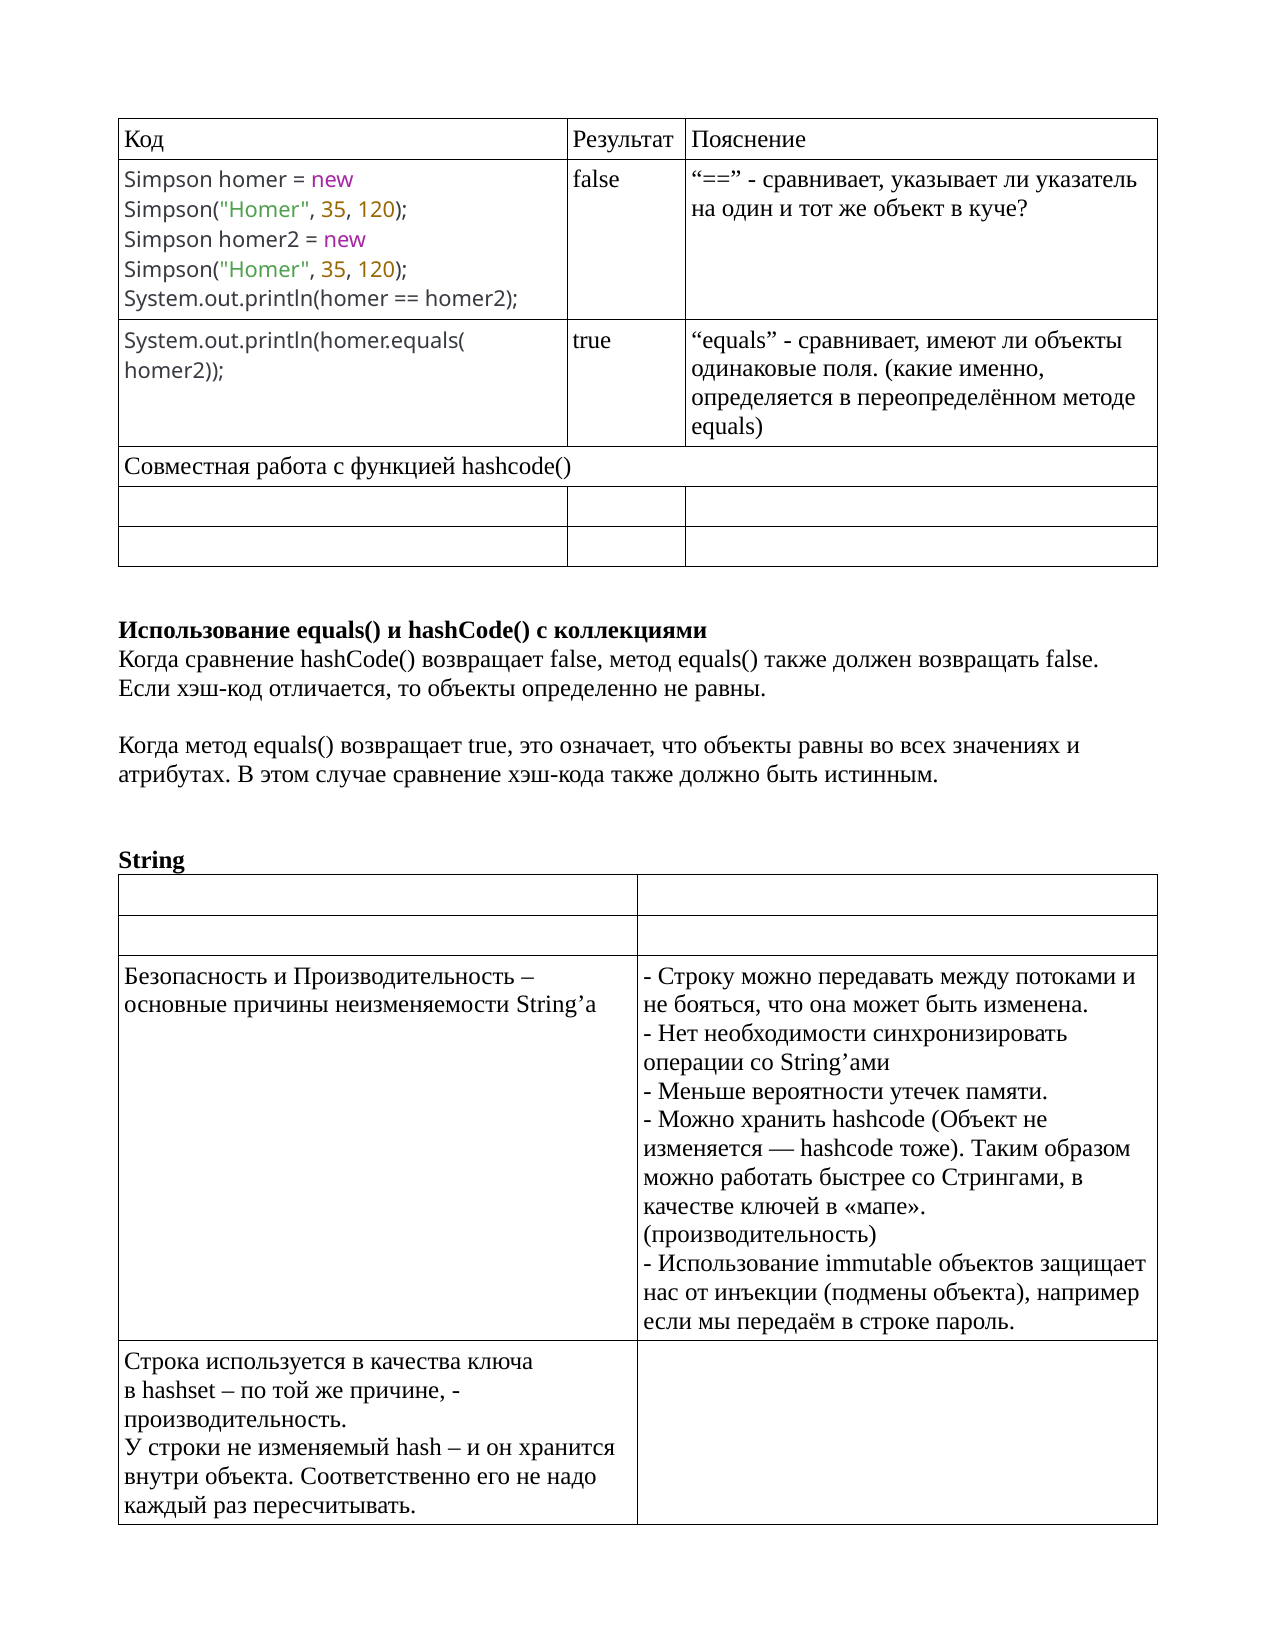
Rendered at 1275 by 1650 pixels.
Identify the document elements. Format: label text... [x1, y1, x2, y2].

text Когда сравнение hashCode() возвращает false, метод equals() также должен возвращать false. Если хэш-код отличается, то объекты определенно не равны. [118, 644, 1157, 702]
text Когда метод equals() возвращает true, это означает, что объекты равны во всех значениях и атрибутах. В этом случае сравнение хэш-кода также должно быть истинным. [118, 731, 1157, 788]
table_cell Безопасность и Производительность – основные причины неизменяемости String’a [119, 956, 637, 1340]
table_header [119, 875, 637, 915]
table_cell true [568, 320, 685, 446]
table_header Код [119, 119, 567, 158]
table_cell [119, 487, 567, 526]
table_cell [119, 527, 567, 566]
text Использование equals() и hashCode() с коллекциями [118, 616, 1157, 644]
table_cell [568, 527, 685, 566]
table_cell Совместная работа с функцией hashcode() [119, 447, 1157, 486]
table_cell “equals” - сравнивает, имеют ли объекты одинаковые поля. (какие именно, определяется в переопределённом методе equals) [686, 320, 1157, 446]
table_cell [686, 487, 1157, 526]
table_cell Строка используется в качества ключа в hashset – по той же причине, - производительность. У строки не изменяемый hash – и он хранится внутри объекта. Соответственно его не надо каждый раз пересчитывать. [119, 1341, 637, 1524]
table_cell false [568, 160, 685, 319]
table_cell [686, 527, 1157, 566]
table_header Пояснение [686, 119, 1157, 158]
table_cell [119, 916, 637, 955]
table_cell System.out.println(homer.equals( homer2)); [119, 320, 567, 446]
table_cell “==” - сравнивает, указывает ли указатель на один и тот же объект в куче? [686, 160, 1157, 319]
table_cell [638, 1341, 1157, 1524]
table_cell [568, 487, 685, 526]
table_cell [638, 916, 1157, 955]
text String [118, 846, 1157, 874]
table_cell Simpson homer = new Simpson("Homer", 35, 120); Simpson homer2 = new Simpson("Homer", 35, 120); System.out.println(homer == homer2); [119, 160, 567, 319]
table_header Результат [568, 119, 685, 158]
table_header [638, 875, 1157, 915]
table_cell - Строку можно передавать между потоками и не бояться, что она может быть изменена. - Нет необходимости синхронизировать операции со String’aми - Меньше вероятности утечек памяти. - Можно хранить hashcode (Объект не изменяется — hashcode тоже). Таким образом можно работать быстрее со Стрингами, в качестве ключей в «мапе».(производительность) - Использование immutable объектов защищает нас от инъекции (подмены объекта), например если мы передаём в строке пароль. [638, 956, 1157, 1340]
